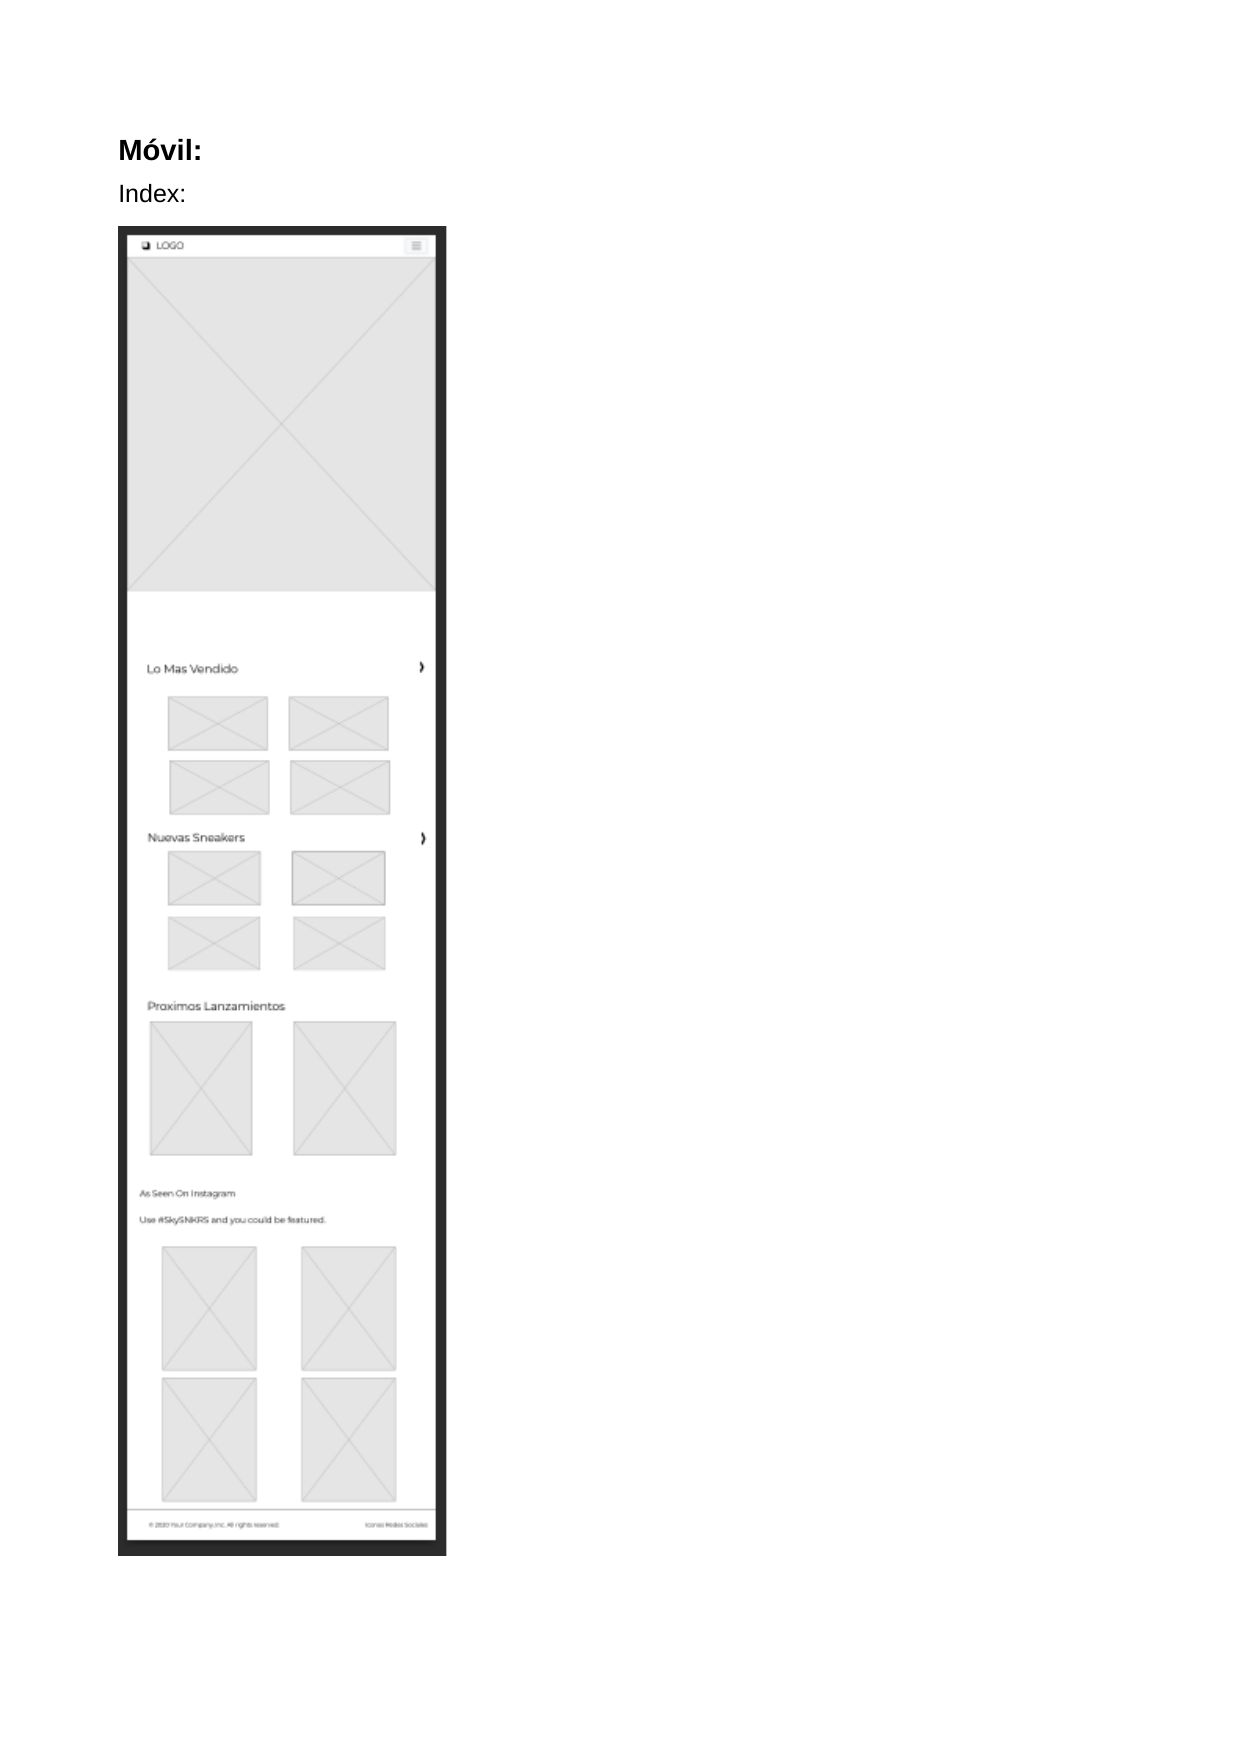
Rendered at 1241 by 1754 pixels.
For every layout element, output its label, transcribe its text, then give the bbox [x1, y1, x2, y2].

picture [118, 226, 447, 1556]
text Index: [118, 179, 1122, 207]
subtitle Móvil: [118, 133, 1122, 166]
